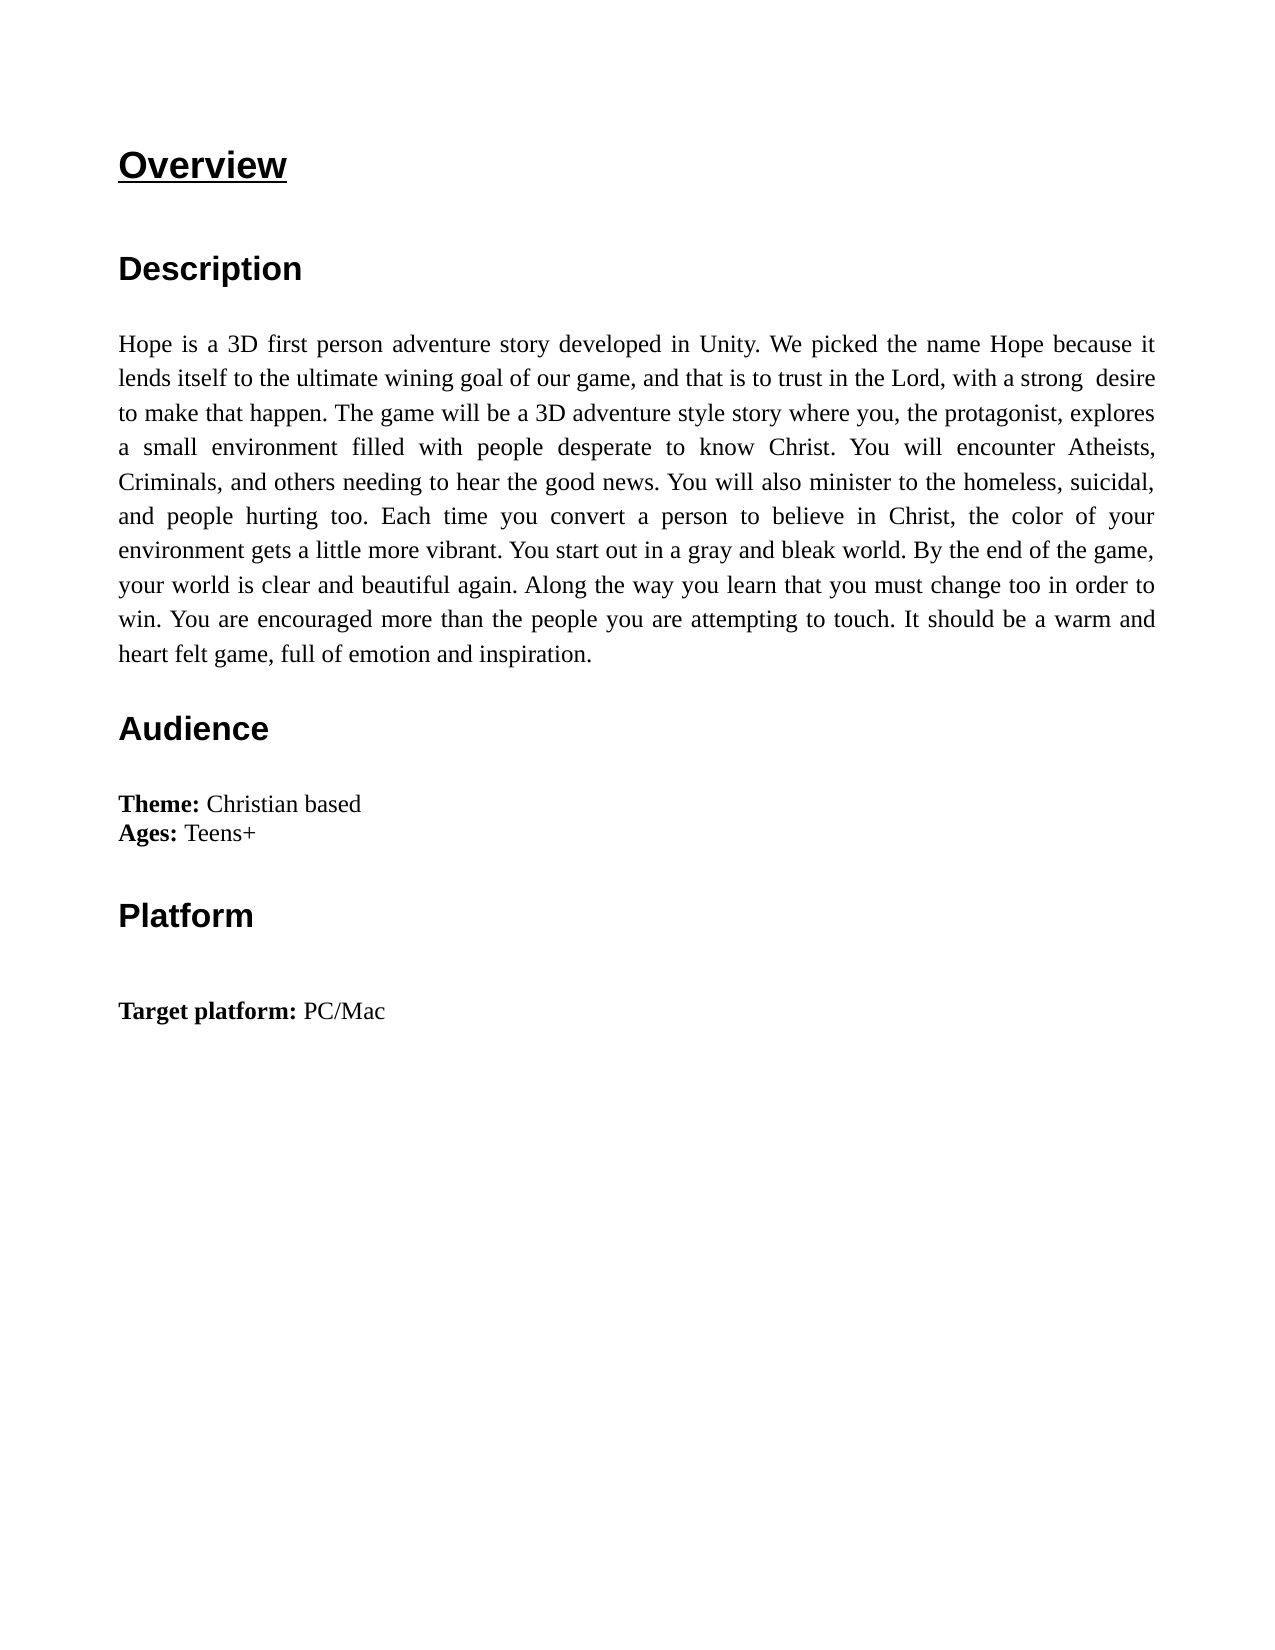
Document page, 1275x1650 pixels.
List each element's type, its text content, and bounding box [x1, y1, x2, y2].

text Ages: Teens+ [118, 818, 1157, 846]
text Hope is a 3D first person adventure story developed in Unity. We picked the name Hope because it lends itself to the ultimate wining goal of our game, and that is to trust in the Lord, with a strong desire to make that happen. The game will be a 3D adventure style story where you, the protagonist, explores a small environment filled with people desperate to know Christ. You will encounter Atheists, Criminals, and others needing to hear the good news. You will also minister to the homeless, suicidal, and people hurting too. Each time you convert a person to believe in Christ, the color of your environment gets a little more vibrant. You start out in a gray and bleak world. By the end of the game, your world is clear and beautiful again. Along the way you learn that you must change too in order to win. You are encouraged more than the people you are attempting to touch. It should be a warm and heart felt game, full of emotion and inspiration. [118, 329, 1157, 668]
text Theme: Christian based [118, 789, 1157, 818]
subtitle Audience [118, 709, 1157, 748]
text Target platform: PC/Mac [118, 996, 1157, 1025]
subtitle Platform [118, 896, 1157, 934]
subtitle Description [118, 249, 1157, 287]
subtitle Overview [118, 143, 1157, 187]
